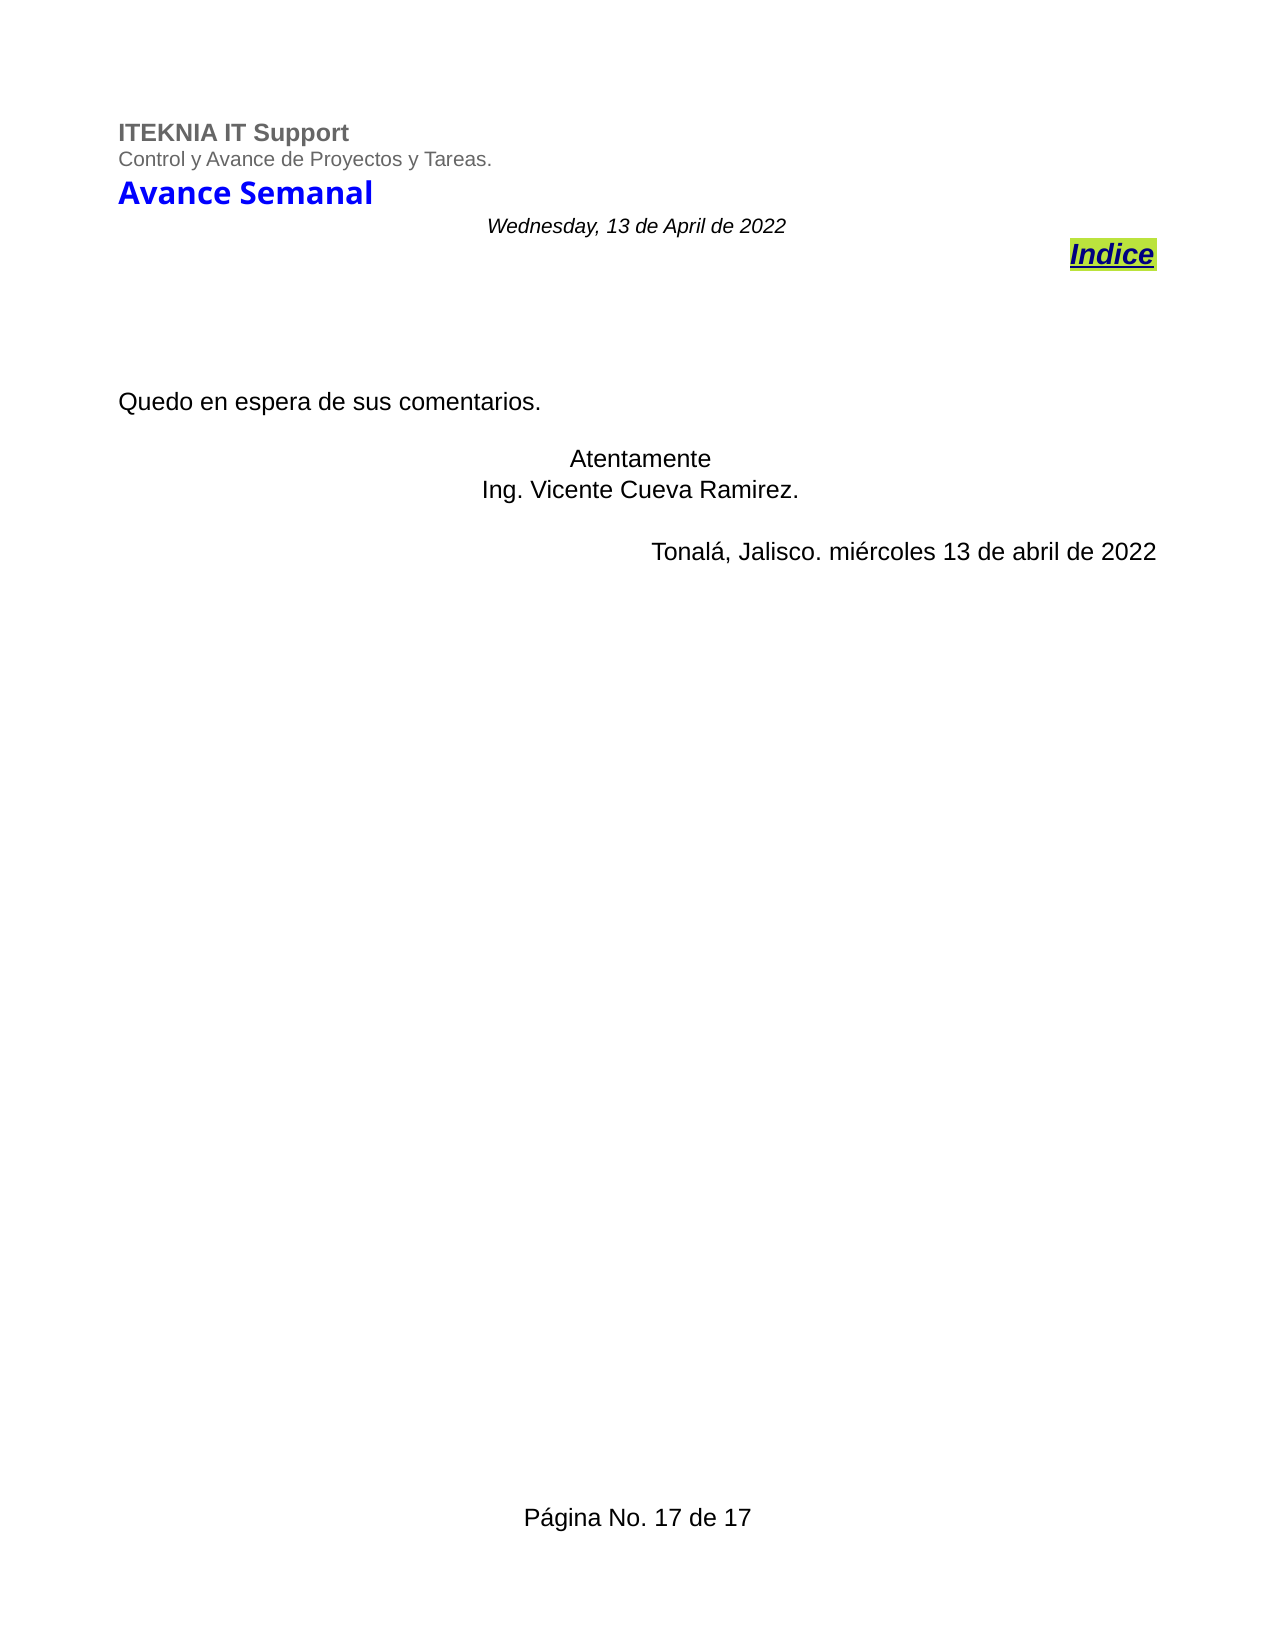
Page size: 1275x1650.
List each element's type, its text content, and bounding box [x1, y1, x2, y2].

list Atentamente [124, 444, 1157, 473]
text Quedo en espera de sus comentarios. [118, 387, 1157, 415]
list Tonalá, Jalisco. miércoles 13 de abril de 2022 [124, 537, 1157, 566]
list Ing. Vicente Cueva Ramirez. [124, 475, 1157, 504]
